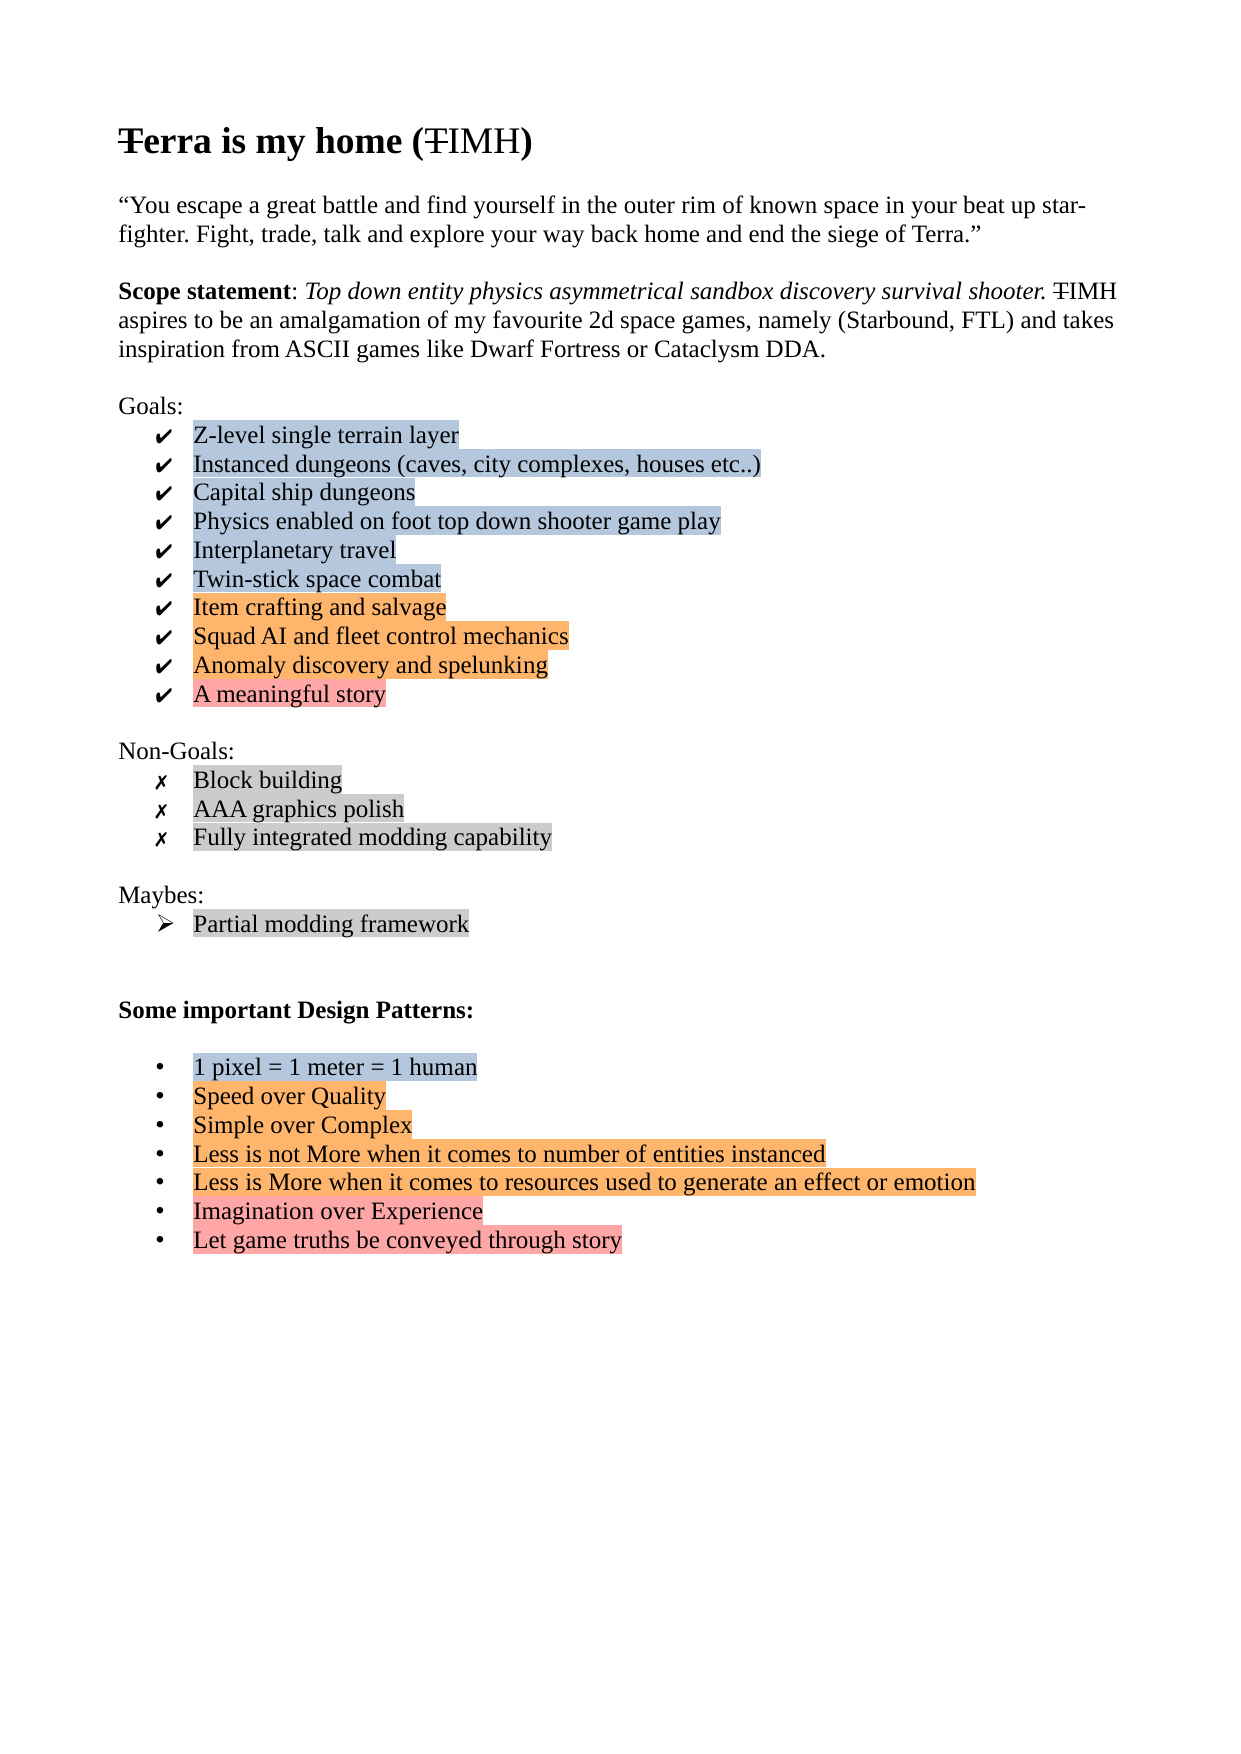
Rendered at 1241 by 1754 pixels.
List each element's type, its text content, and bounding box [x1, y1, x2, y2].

list Interplanetary travel [156, 535, 1122, 564]
list Partial modding framework [156, 909, 1122, 937]
text Non-Goals: [118, 736, 1122, 765]
list AAA graphics polish [156, 794, 1122, 822]
list Capital ship dungeons [156, 477, 1122, 506]
text “You escape a great battle and find yourself in the outer rim of known space in your beat up star-fighter. Fight, trade, talk and explore your way back home and end the siege of Terra.” [118, 190, 1122, 247]
text Terra is my home (TIMH) [118, 118, 1122, 161]
list Imagination over Experience [156, 1196, 1122, 1225]
list Squad AI and fleet control mechanics [156, 621, 1122, 650]
text Scope statement: Top down entity physics asymmetrical sandbox discovery survival shooter. TIMH aspires to be an amalgamation of my favourite 2d space games, namely (Starbound, FTL) and takes inspiration from ASCII games like Dwarf Fortress or Cataclysm DDA. [118, 276, 1122, 362]
list Twin-stick space combat [156, 564, 1122, 592]
list Fully integrated modding capability [156, 822, 1122, 851]
list Anomaly discovery and spelunking [156, 650, 1122, 679]
text Some important Design Patterns: [118, 995, 1122, 1024]
list A meaningful story [156, 679, 1122, 707]
list Z-level single terrain layer [156, 420, 1122, 449]
list Less is not More when it comes to number of entities instanced [156, 1139, 1122, 1167]
list Physics enabled on foot top down shooter game play [156, 506, 1122, 535]
list Simple over Complex [156, 1110, 1122, 1139]
text Maybes: [118, 880, 1122, 909]
text Goals: [118, 391, 1122, 420]
list 1 pixel = 1 meter = 1 human [156, 1052, 1122, 1081]
list Less is More when it comes to resources used to generate an effect or emotion [156, 1167, 1122, 1196]
list Item crafting and salvage [156, 592, 1122, 621]
list Block building [156, 765, 1122, 794]
list Speed over Quality [156, 1081, 1122, 1110]
list Instanced dungeons (caves, city complexes, houses etc..) [156, 449, 1122, 477]
list Let game truths be conveyed through story [156, 1225, 1122, 1254]
